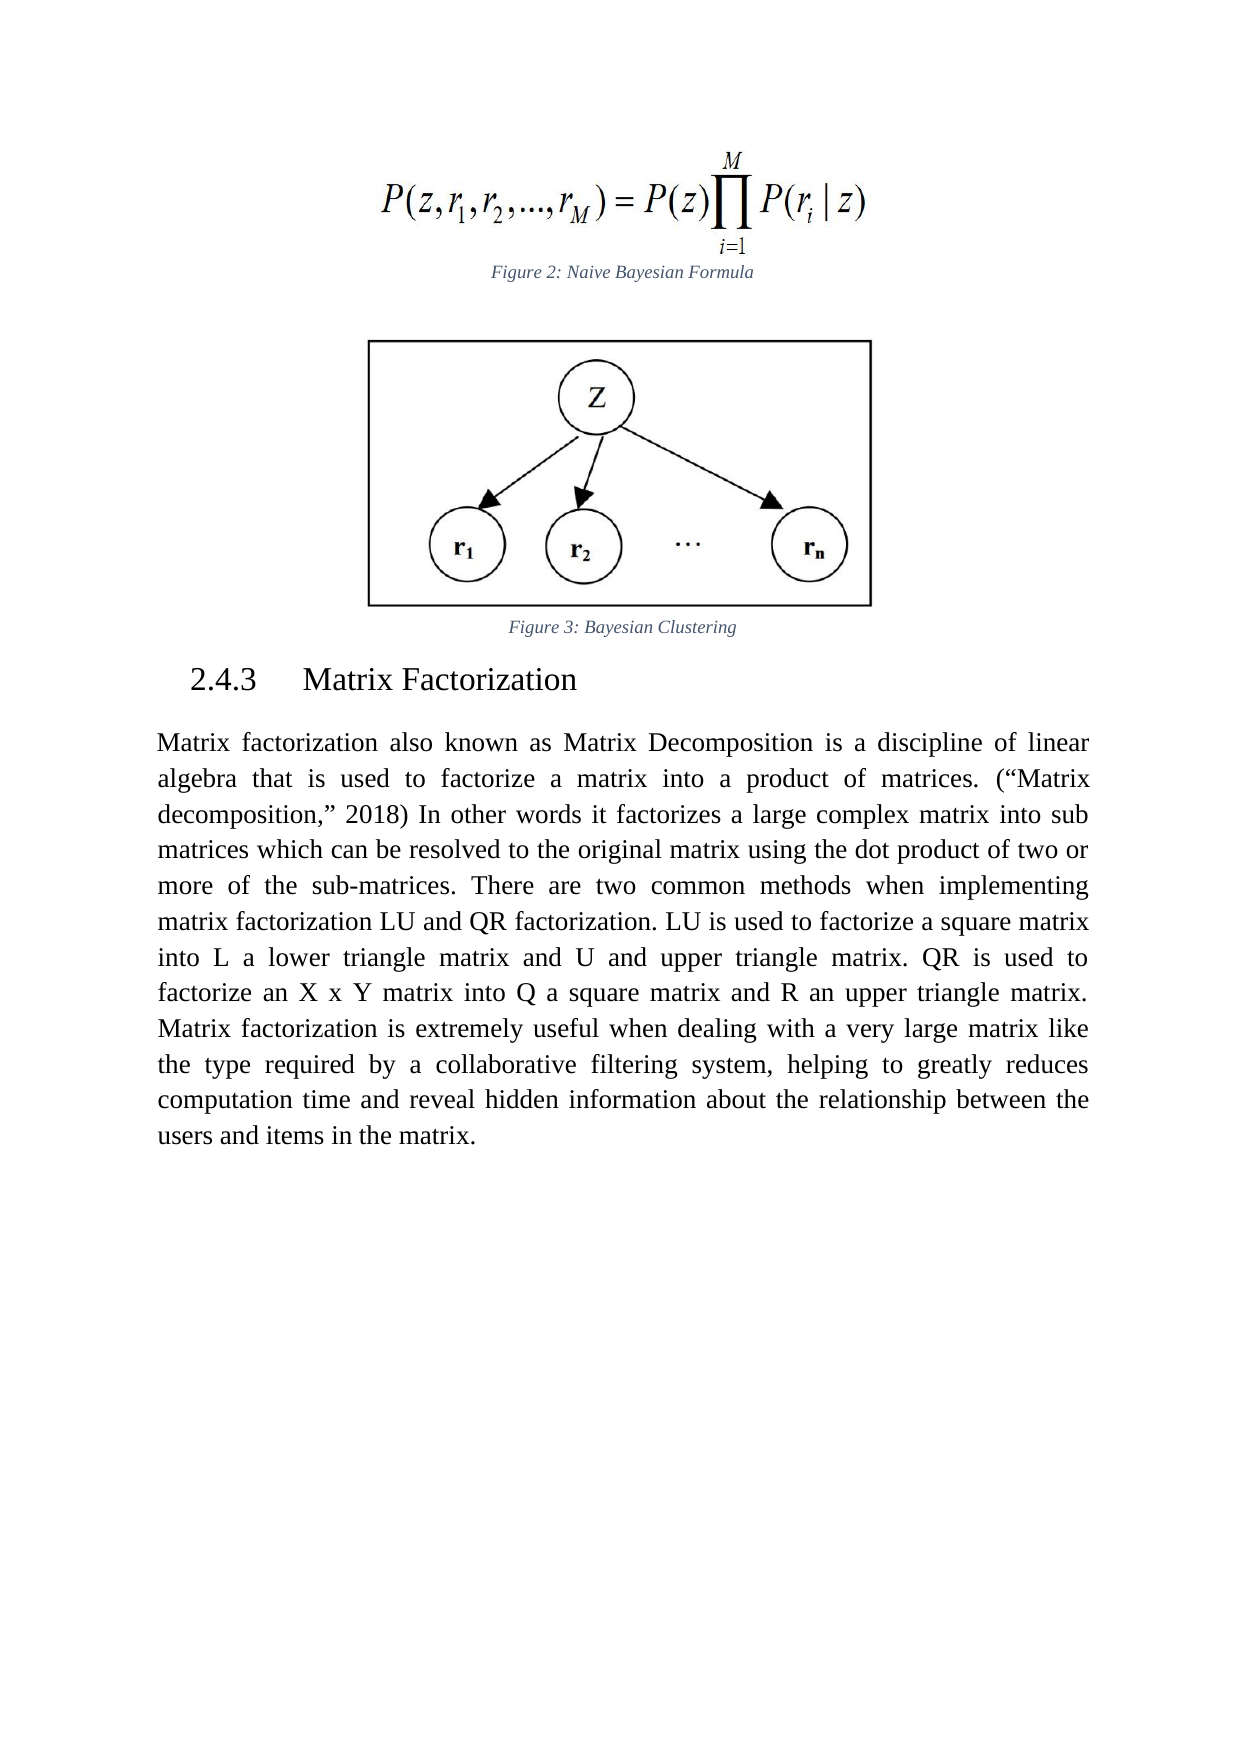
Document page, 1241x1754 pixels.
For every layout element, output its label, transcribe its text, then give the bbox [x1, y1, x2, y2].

text Figure 2: Naive Bayesian Formula [156, 261, 1090, 282]
subtitle Matrix Factorization [190, 659, 1090, 697]
text Figure 3: Bayesian Clustering [156, 616, 1090, 638]
text Matrix factorization also known as Matrix Decomposition is a discipline of linear algebra that is used to factorize a matrix into a product of matrices. (“Matrix decomposition,” 2018) In other words it factorizes a large complex matrix into sub matrices which can be resolved to the original matrix using the dot product of two or more of the sub-matrices. There are two common methods when implementing matrix factorization LU and QR factorization. LU is used to factorize a square matrix into L a lower triangle matrix and U and upper triangle matrix. QR is used to factorize an X x Y matrix into Q a square matrix and R an upper triangle matrix. Matrix factorization is extremely useful when dealing with a very large matrix like the type required by a collaborative filtering system, helping to greatly reduces computation time and reveal hidden information about the relationship between the users and items in the matrix. [156, 726, 1090, 1151]
